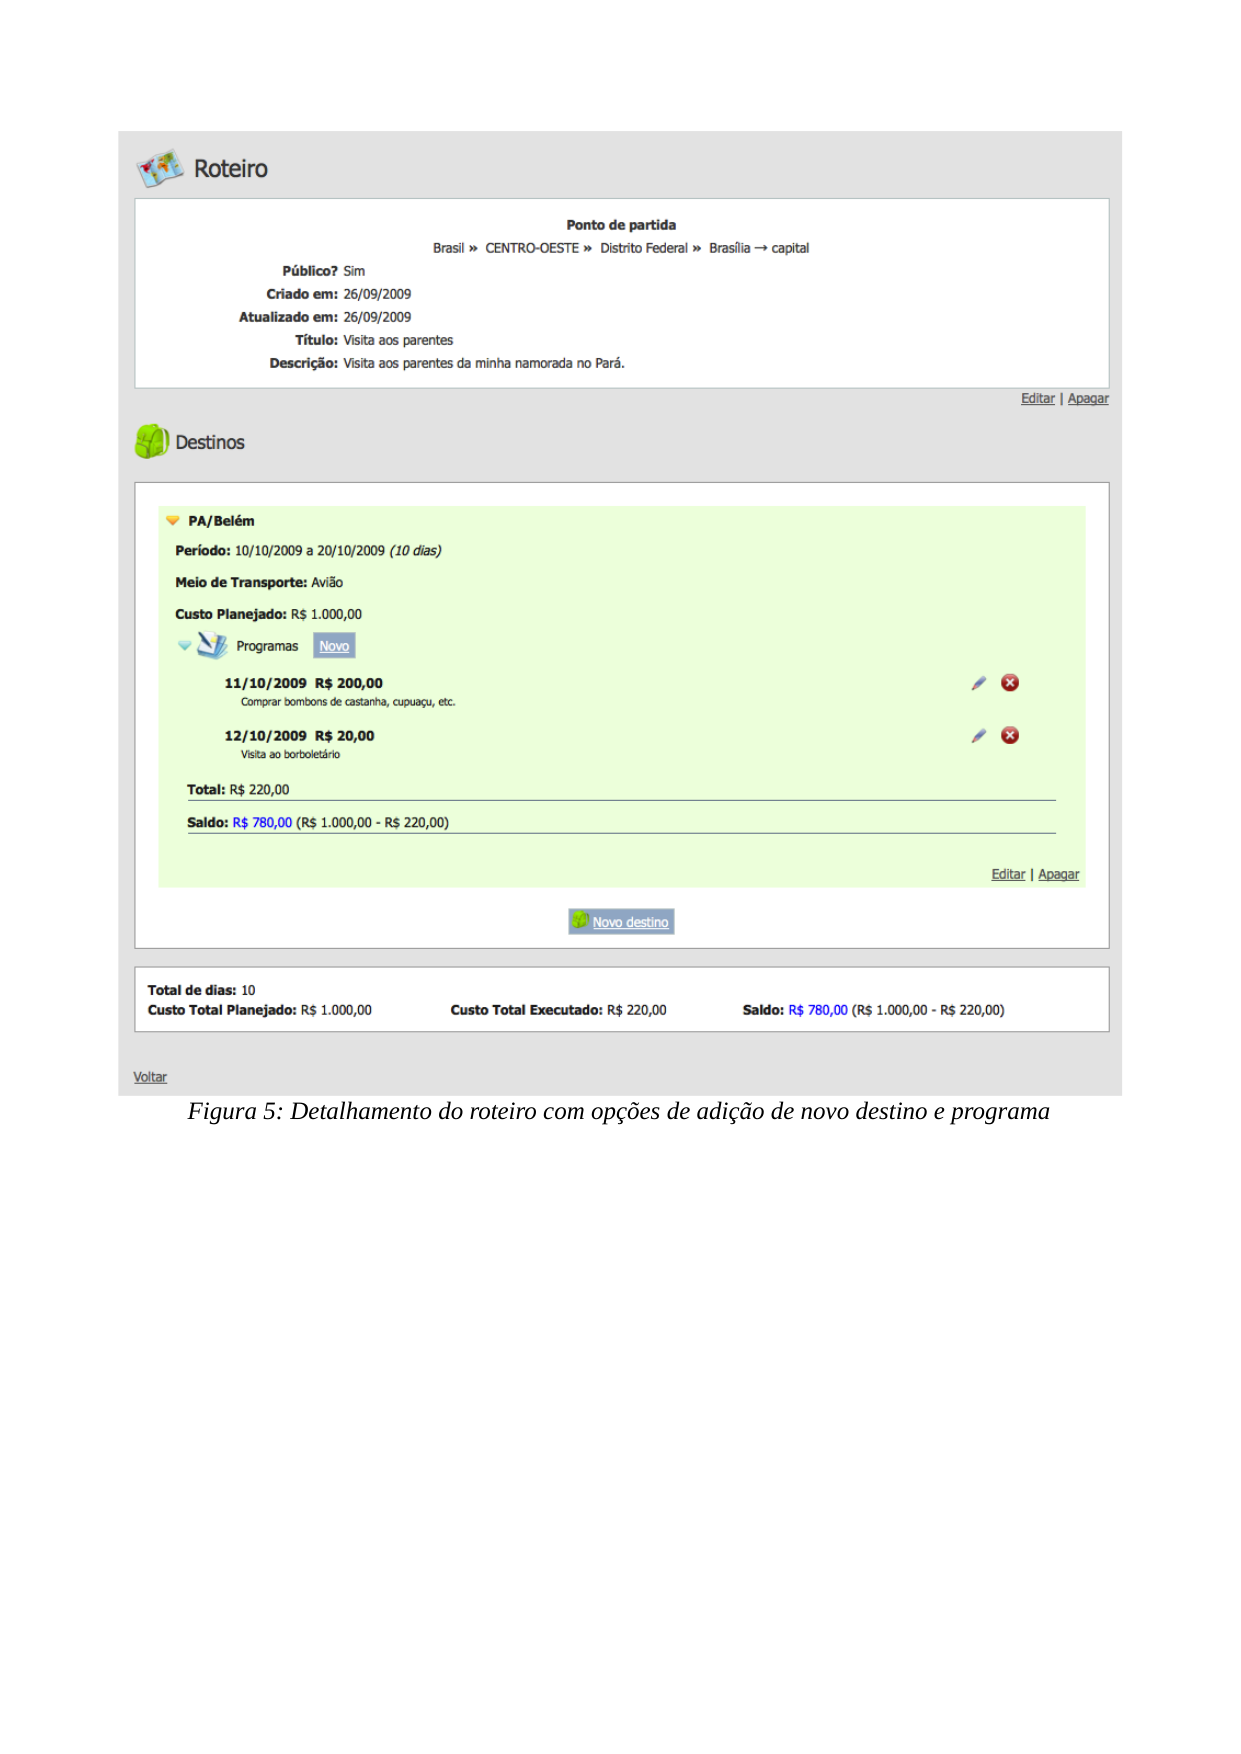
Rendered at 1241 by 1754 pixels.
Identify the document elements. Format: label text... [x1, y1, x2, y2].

text Figura 5: Detalhamento do roteiro com opções de adição de novo destino e programa [118, 1097, 1122, 1125]
picture [118, 130, 1123, 1097]
